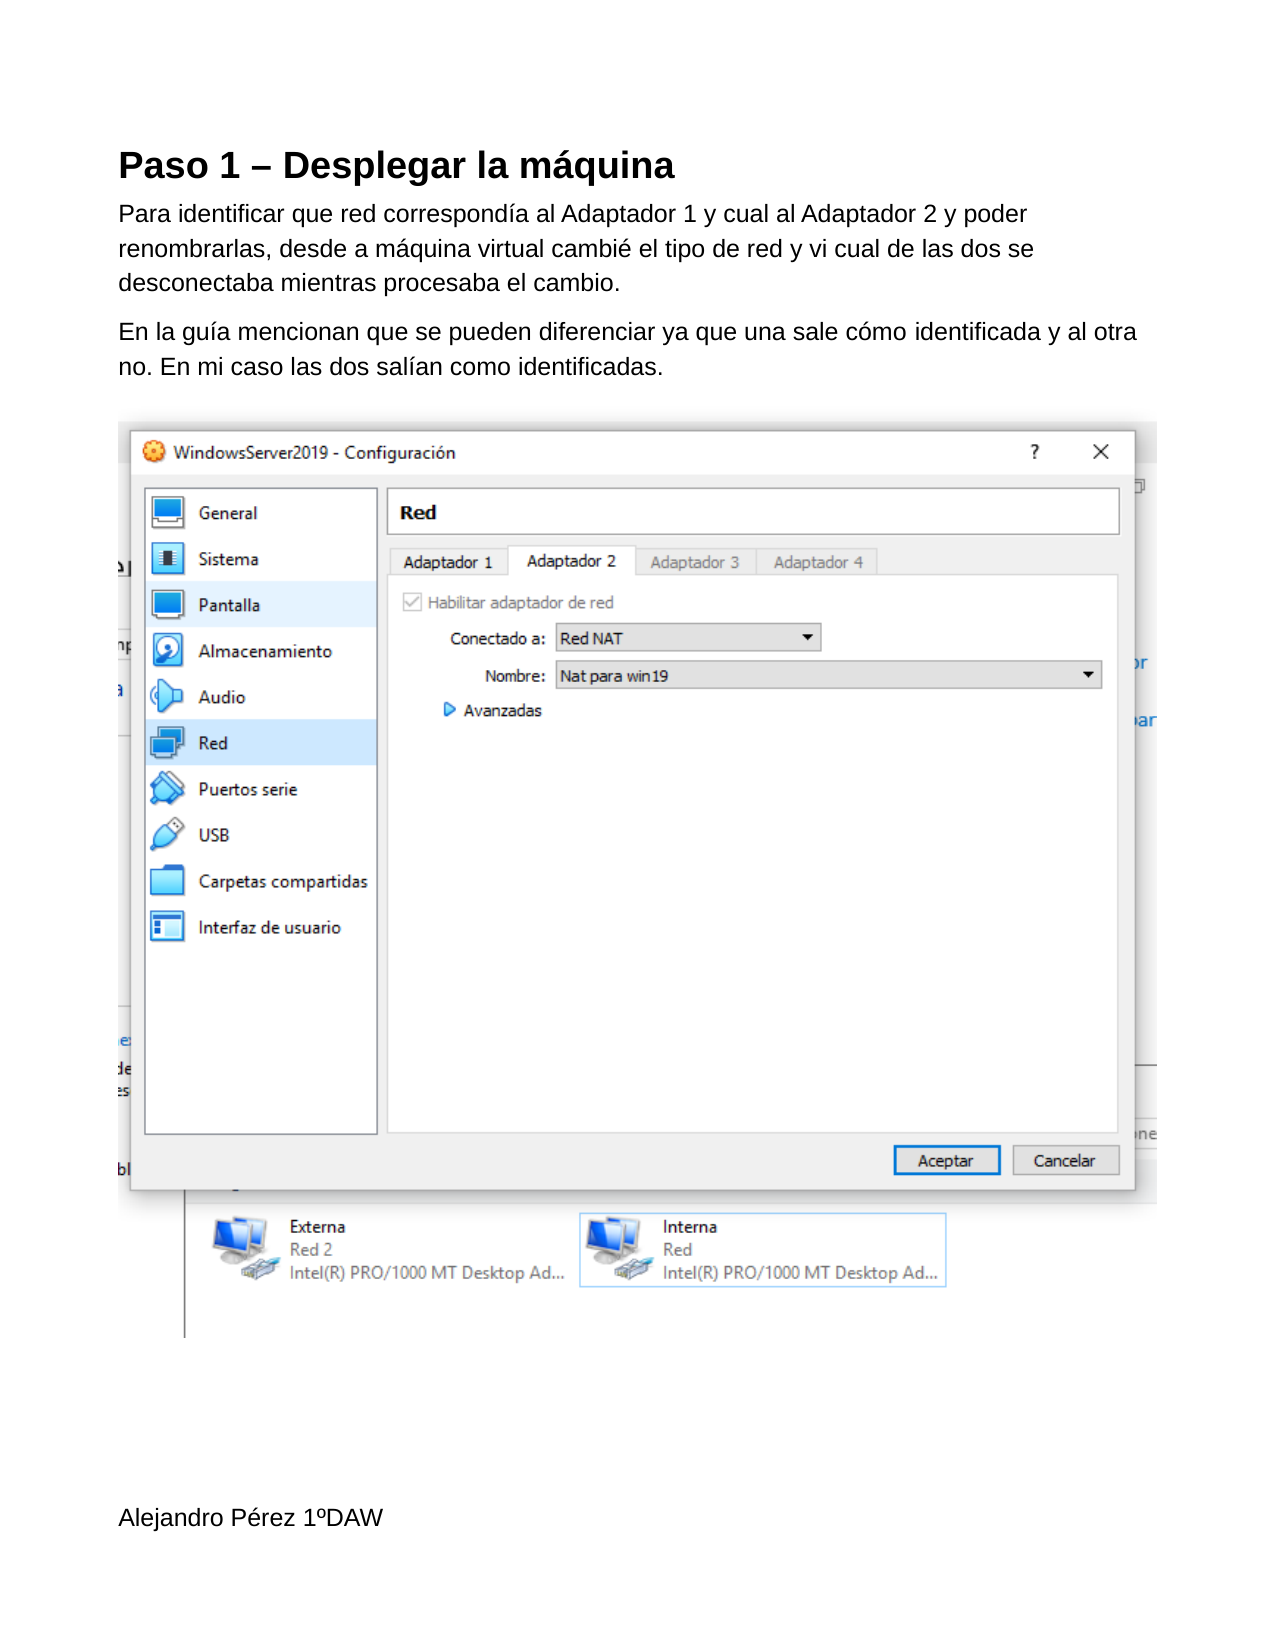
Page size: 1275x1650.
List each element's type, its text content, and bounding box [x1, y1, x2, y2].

text Para identificar que red correspondía al Adaptador 1 y cual al Adaptador 2 y poder renombrarlas, desde a máquina virtual cambié el tipo de red y vi cual de las dos se desconectaba mientras procesaba el cambio. [118, 199, 1157, 297]
picture [118, 400, 1157, 1338]
subtitle Paso 1 – Desplegar la máquina [118, 143, 1157, 187]
text En la guía mencionan que se pueden diferenciar ya que una sale cómo identificada y al otra no. En mi caso las dos salían como identificadas. [118, 317, 1157, 381]
